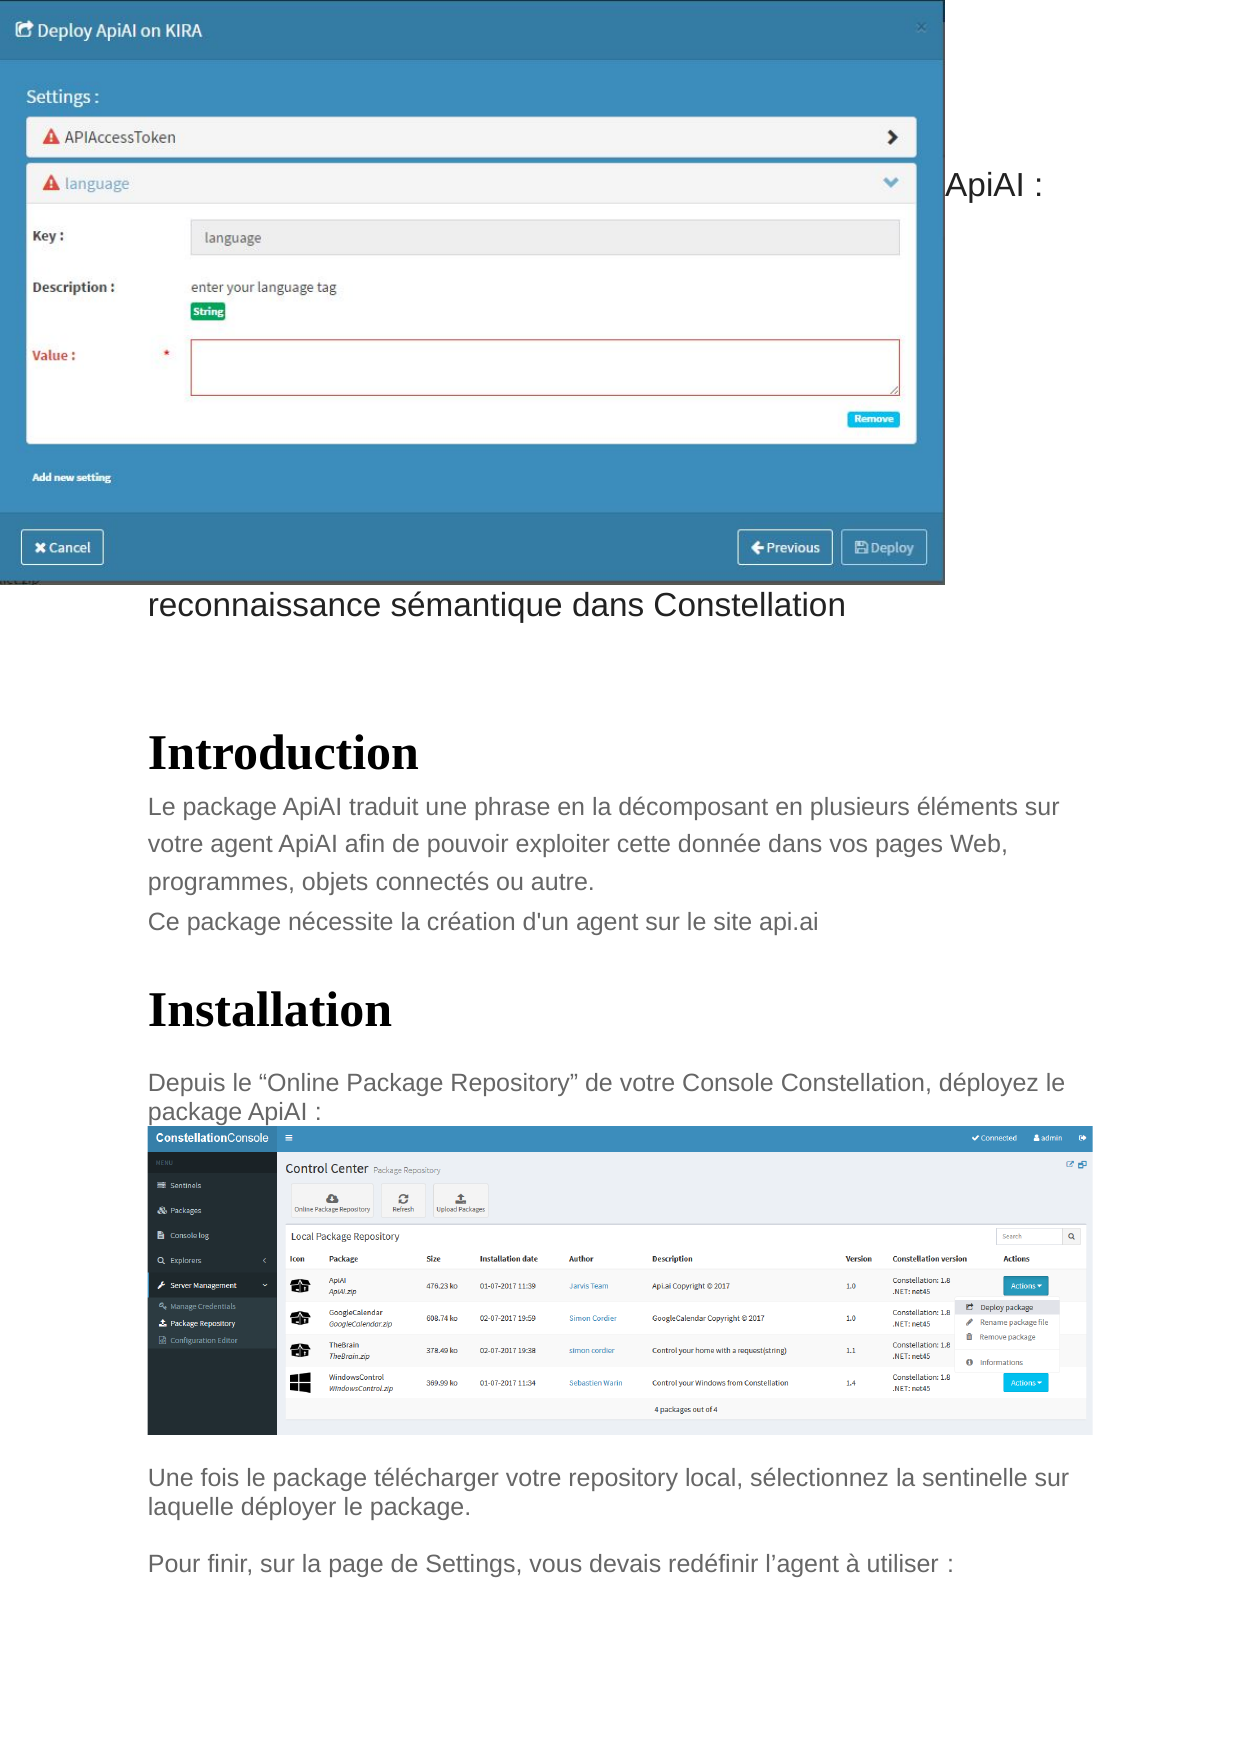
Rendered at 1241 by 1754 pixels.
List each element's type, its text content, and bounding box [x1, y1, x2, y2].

text Pour finir, sur la page de Settings, vous devais redéfinir l’agent à utiliser : [148, 1549, 1093, 1578]
text ApiAI : reconnaissance sémantique dans Constellation [148, 148, 1093, 623]
text Ce package nécessite la création d'un agent sur le site api.ai [148, 898, 1093, 936]
picture [0, 0, 945, 585]
picture [147, 1126, 1093, 1435]
subtitle Installation [148, 979, 1093, 1037]
text Depuis le “Online Package Repository” de votre Console Constellation, déployez le package ApiAI : [148, 1068, 1093, 1126]
text Une fois le package télécharger votre repository local, sélectionnez la sentinelle sur laquelle déployer le package. [148, 1463, 1093, 1520]
subtitle Introduction [148, 723, 1093, 780]
text Le package ApiAI traduit une phrase en la décomposant en plusieurs éléments sur votre agent ApiAI afin de pouvoir exploiter cette donnée dans vos pages Web, programmes, objets connectés ou autre. [148, 783, 1093, 896]
